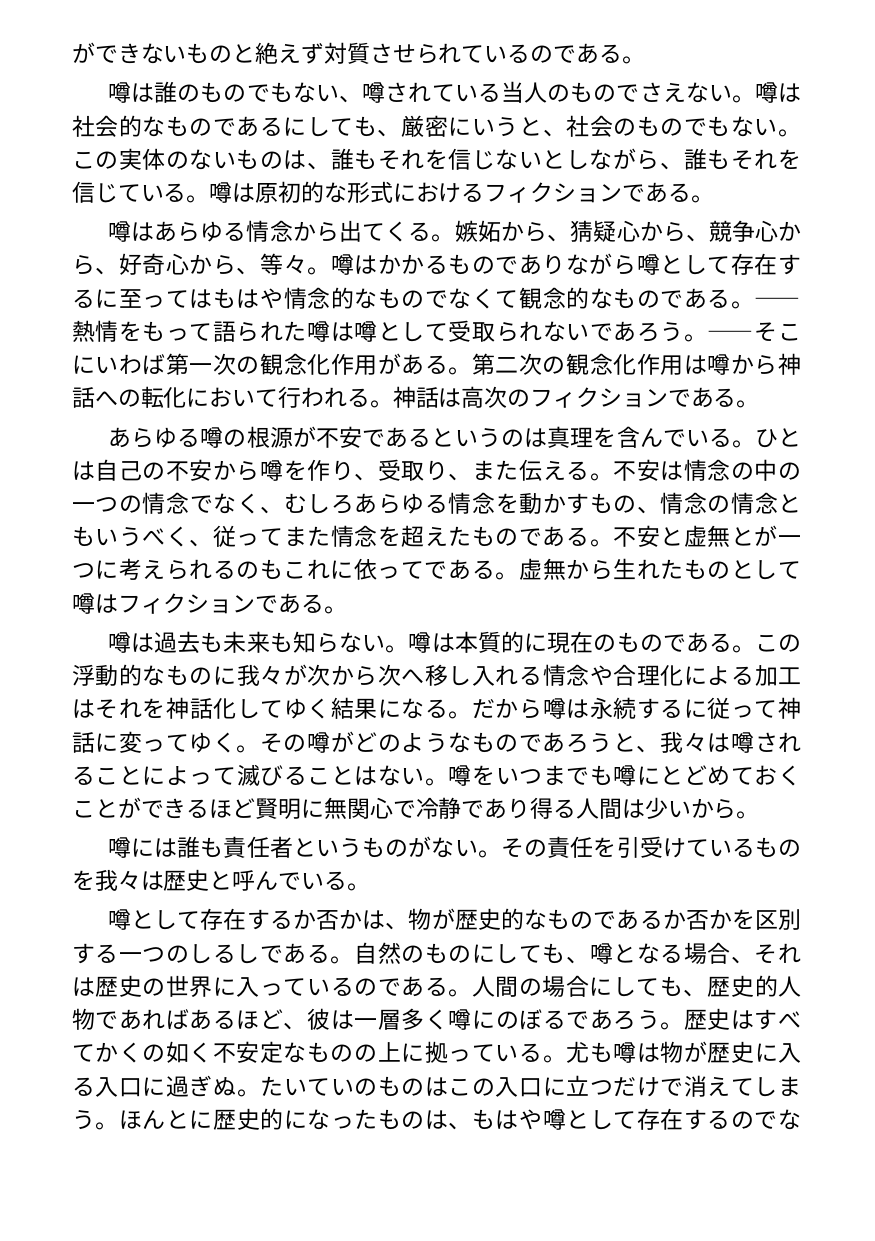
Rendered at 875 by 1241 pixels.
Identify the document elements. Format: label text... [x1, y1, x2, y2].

text 噂には誰も責任者というものがない。その責任を引受けているものを我々は歴史と呼んでいる。 [72, 830, 802, 896]
text ができないものと絶えず対質させられているのである。 [72, 36, 802, 69]
text 噂はあらゆる情念から出てくる。嫉妬から、猜疑心から、競争心から、好奇心から、等々。噂はかかるものでありながら噂として存在するに至ってはもはや情念的なものでなくて観念的なものである。――熱情をもって語られた噂は噂として受取られないであろう。――そこにいわば第一次の観念化作用がある。第二次の観念化作用は噂から神話への転化において行われる。神話は高次のフィクションである。 [72, 214, 802, 413]
text 噂は誰のものでもない、噂されている当人のものでさえない。噂は社会的なものであるにしても、厳密にいうと、社会のものでもない。この実体のないものは、誰もそれを信じないとしながら、誰もそれを信じている。噂は原初的な形式におけるフィクションである。 [72, 75, 802, 208]
text あらゆる噂の根源が不安であるというのは真理を含んでいる。ひとは自己の不安から噂を作り、受取り、また伝える。不安は情念の中の一つの情念でなく、むしろあらゆる情念を動かすもの、情念の情念ともいうべく、従ってまた情念を超えたものである。不安と虚無とが一つに考えられるのもこれに依ってである。虚無から生れたものとして噂はフィクションである。 [72, 419, 802, 619]
text 噂は過去も未来も知らない。噂は本質的に現在のものである。この浮動的なものに我々が次から次へ移し入れる情念や合理化による加工はそれを神話化してゆく結果になる。だから噂は永続するに従って神話に変ってゆく。その噂がどのようなものであろうと、我々は噂されることによって滅びることはない。噂をいつまでも噂にとどめておくことができるほど賢明に無関心で冷静であり得る人間は少いから。 [72, 625, 802, 824]
text 噂として存在するか否かは、物が歴史的なものであるか否かを区別する一つのしるしである。自然のものにしても、噂となる場合、それは歴史の世界に入っているのである。人間の場合にしても、歴史的人物であればあるほど、彼は一層多く噂にのぼるであろう。歴史はすべてかくの如く不安定なものの上に拠っている。尤も噂は物が歴史に入る入口に過ぎぬ。たいていのものはこの入口に立つだけで消えてしまう。ほんとに歴史的になったものは、もはや噂として存在するのでな [72, 902, 802, 1135]
